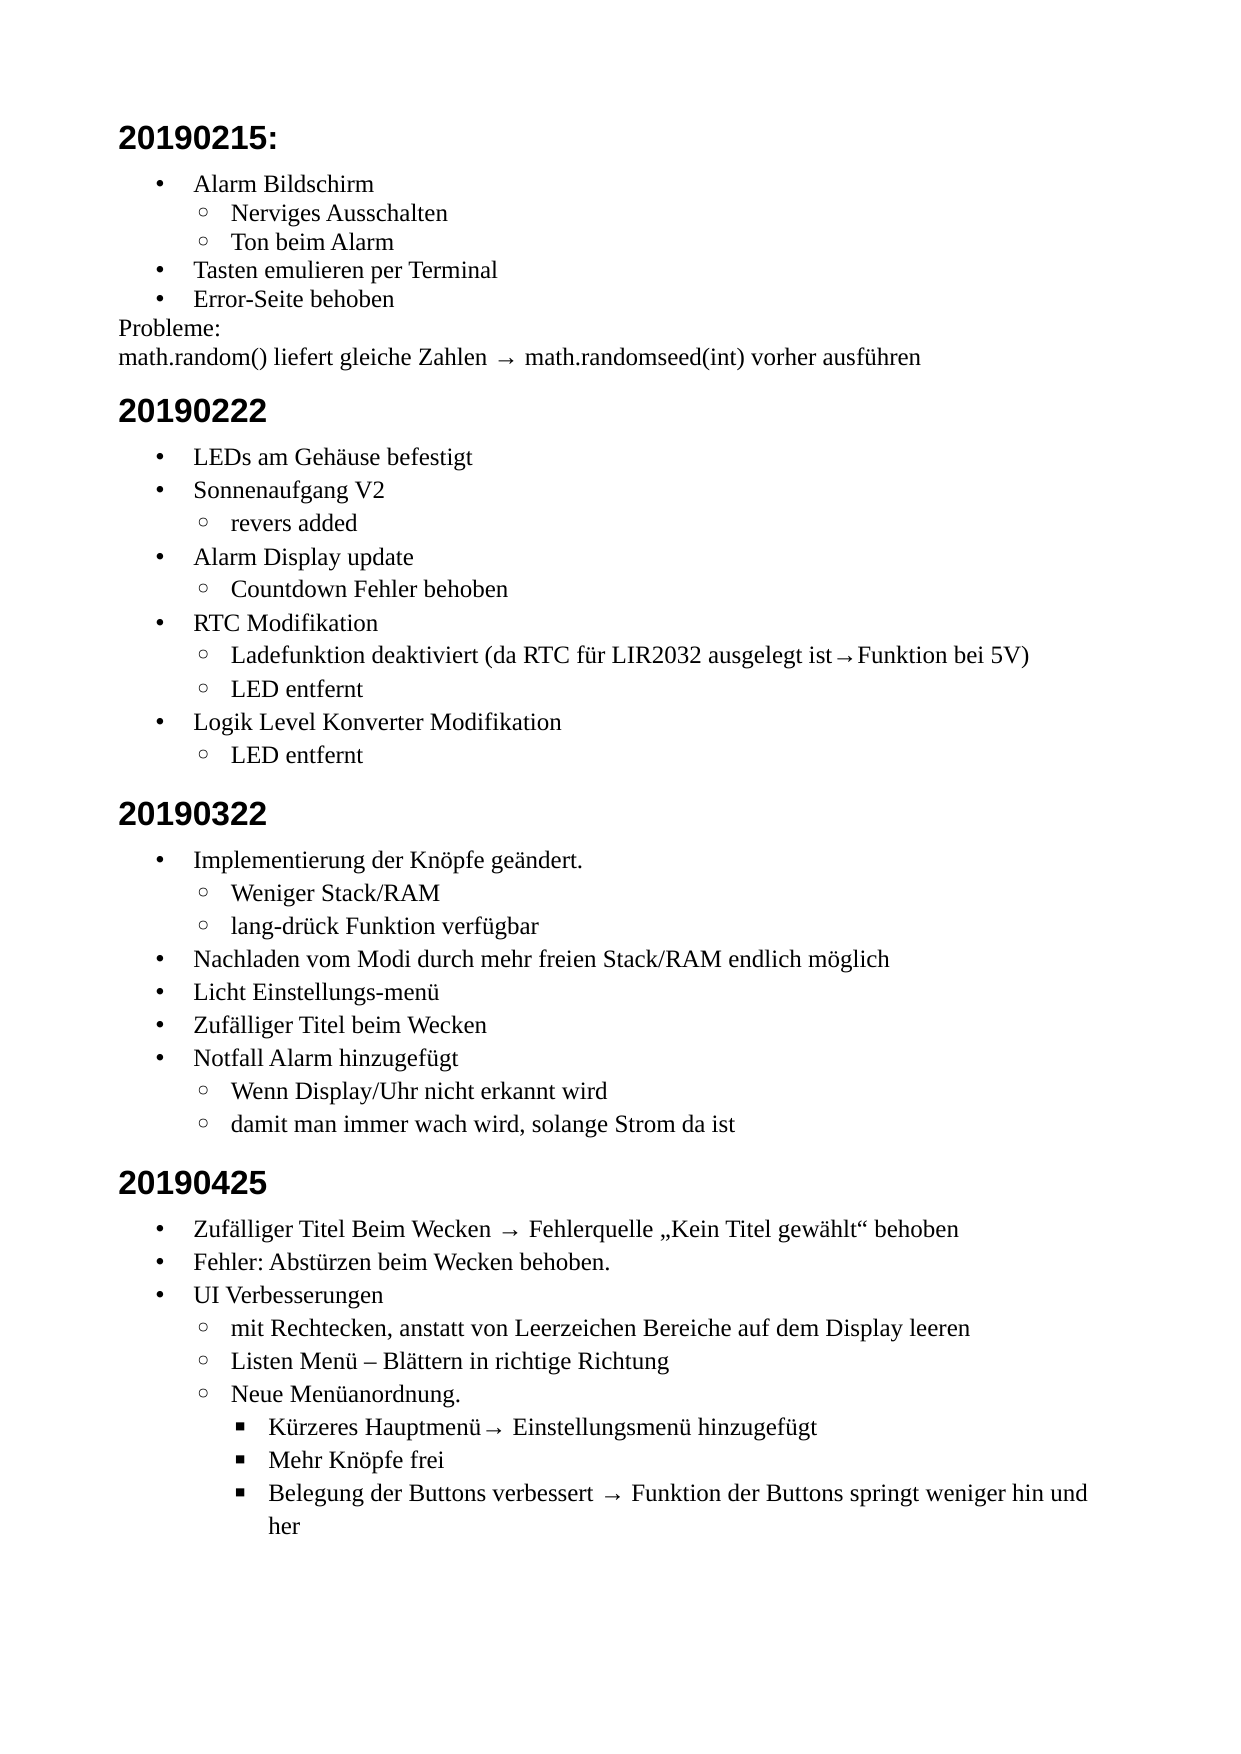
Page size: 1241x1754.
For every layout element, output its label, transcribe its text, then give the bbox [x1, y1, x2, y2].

list Kürzeres Hauptmenü→ Einstellungsmenü hinzugefügt [231, 1412, 1122, 1441]
list Alarm Display update [156, 542, 1122, 570]
list LED entfernt [193, 674, 1122, 702]
list Zufälliger Titel Beim Wecken → Fehlerquelle „Kein Titel gewählt“ behoben [156, 1214, 1122, 1243]
list LEDs am Gehäuse befestigt [156, 442, 1122, 471]
subtitle 20190222 [118, 391, 1122, 430]
list Nerviges Ausschalten [193, 198, 1122, 227]
subtitle 20190322 [118, 793, 1122, 832]
list Error-Seite behoben [156, 284, 1122, 313]
list mit Rechtecken, anstatt von Leerzeichen Bereiche auf dem Display leeren [193, 1313, 1122, 1342]
list Mehr Knöpfe frei [231, 1445, 1122, 1474]
subtitle 20190215: [118, 118, 1122, 157]
text math.random() liefert gleiche Zahlen → math.randomseed(int) vorher ausführen [118, 342, 1122, 371]
list Implementierung der Knöpfe geändert. [156, 845, 1122, 873]
list Listen Menü – Blättern in richtige Richtung [193, 1346, 1122, 1375]
list UI Verbesserungen [156, 1280, 1122, 1309]
list Neue Menüanordnung. [193, 1379, 1122, 1408]
list LED entfernt [193, 740, 1122, 768]
list Logik Level Konverter Modifikation [156, 707, 1122, 735]
list Nachladen vom Modi durch mehr freien Stack/RAM endlich möglich [156, 944, 1122, 972]
list Ladefunktion deaktiviert (da RTC für LIR2032 ausgelegt ist→Funktion bei 5V) [193, 641, 1122, 669]
text Probleme: [118, 313, 1122, 342]
list Sonnenaufgang V2 [156, 476, 1122, 504]
list Tasten emulieren per Terminal [156, 256, 1122, 284]
list RTC Modifikation [156, 608, 1122, 636]
list Licht Einstellungs-menü [156, 977, 1122, 1006]
list Zufälliger Titel beim Wecken [156, 1010, 1122, 1038]
list Wenn Display/Uhr nicht erkannt wird [193, 1076, 1122, 1104]
subtitle 20190425 [118, 1163, 1122, 1201]
list Alarm Bildschirm [156, 169, 1122, 198]
list Belegung der Buttons verbessert → Funktion der Buttons springt weniger hin und her [231, 1478, 1122, 1540]
list Weniger Stack/RAM [193, 878, 1122, 906]
list Fehler: Abstürzen beim Wecken behoben. [156, 1247, 1122, 1276]
list revers added [193, 508, 1122, 537]
list Countdown Fehler behoben [193, 574, 1122, 603]
list damit man immer wach wird, solange Strom da ist [193, 1109, 1122, 1138]
list Notfall Alarm hinzugefügt [156, 1043, 1122, 1072]
list Ton beim Alarm [193, 227, 1122, 256]
list lang-drück Funktion verfügbar [193, 911, 1122, 939]
